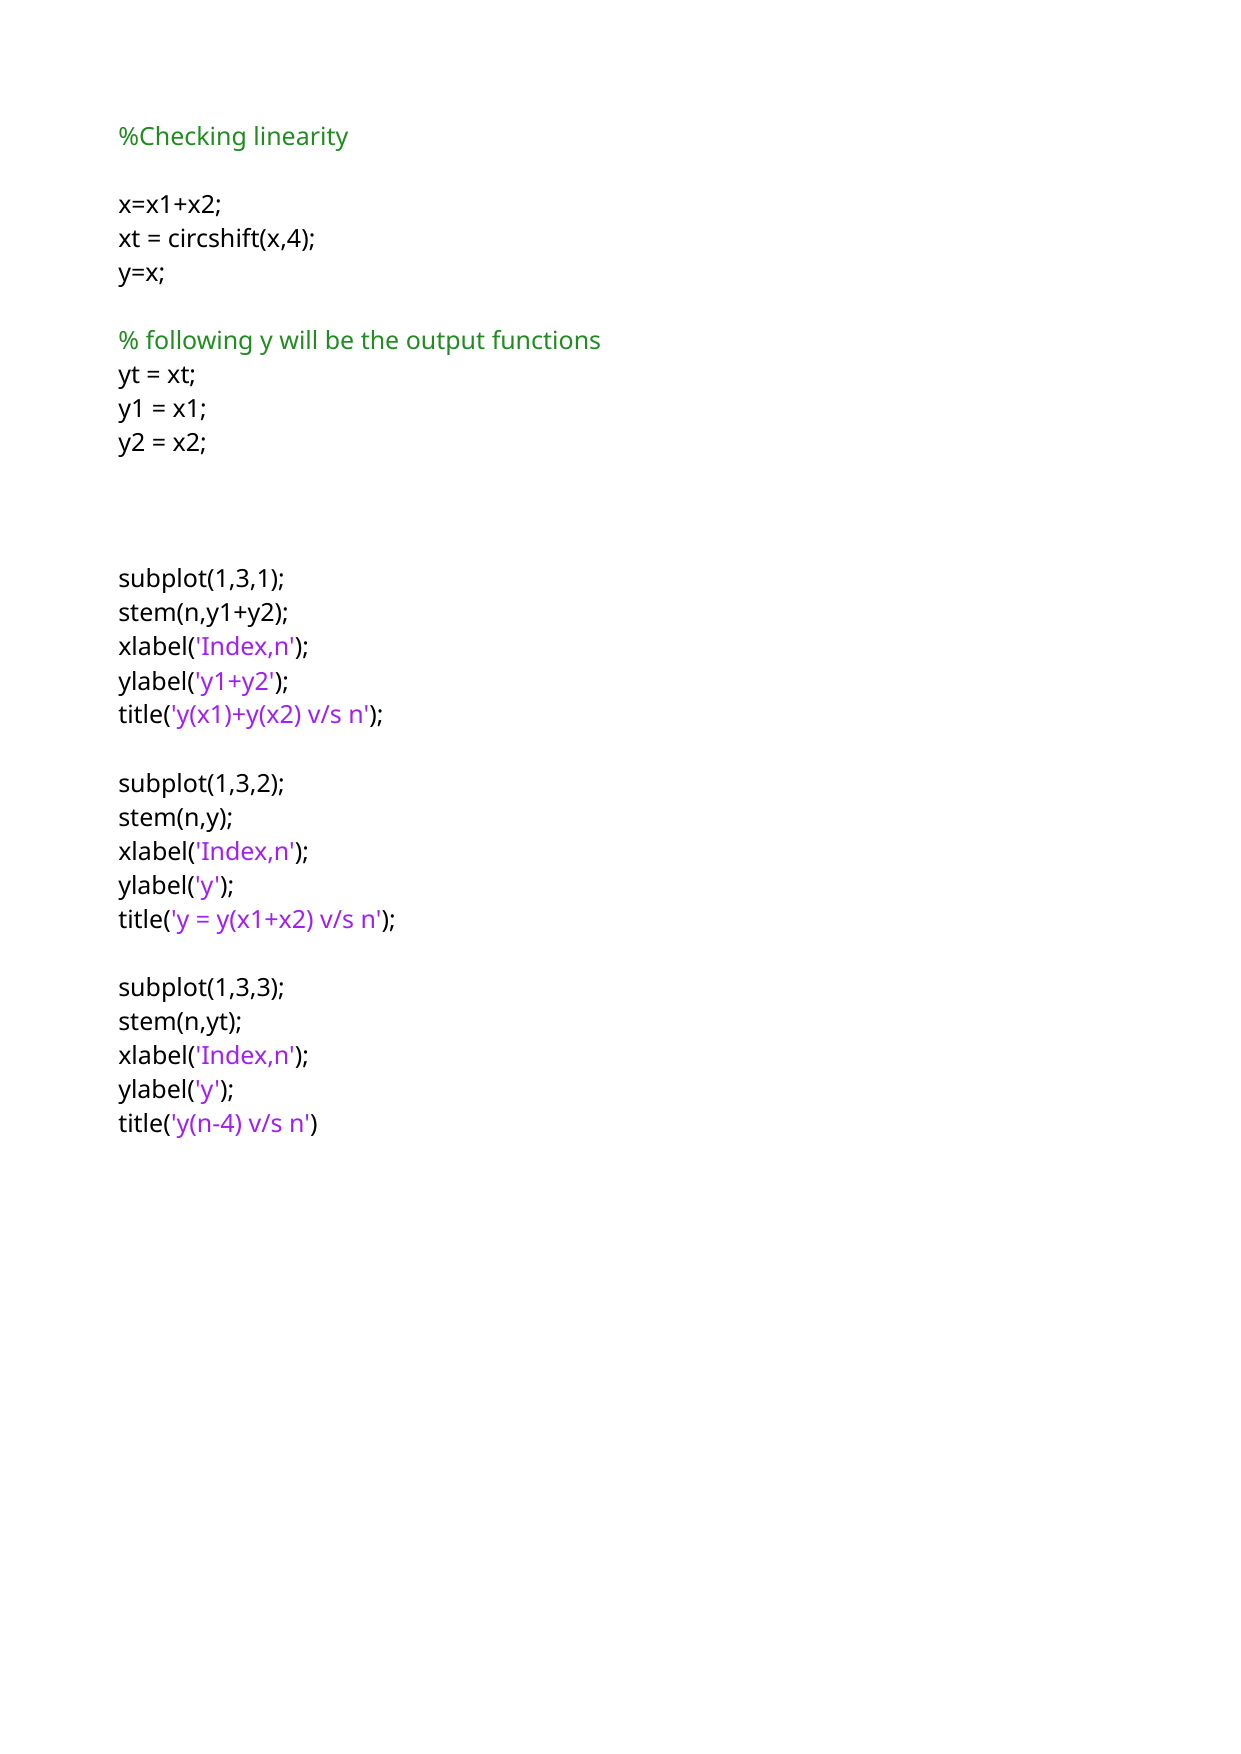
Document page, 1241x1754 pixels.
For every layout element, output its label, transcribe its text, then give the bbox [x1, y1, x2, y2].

text ylabel('y'); [118, 867, 1122, 902]
text x=x1+x2; [118, 186, 1122, 220]
text title('y(n-4) v/s n') [118, 1106, 1122, 1140]
text ylabel('y'); [118, 1072, 1122, 1106]
text stem(n,y); [118, 799, 1122, 833]
text subplot(1,3,1); [118, 561, 1122, 595]
text y1 = x1; [118, 391, 1122, 425]
text xlabel('Index,n'); [118, 1038, 1122, 1072]
text y2 = x2; [118, 425, 1122, 459]
text stem(n,yt); [118, 1004, 1122, 1038]
text subplot(1,3,2); [118, 765, 1122, 799]
text xt = circshift(x,4); [118, 220, 1122, 254]
text % following y will be the output functions [118, 322, 1122, 357]
text stem(n,y1+y2); [118, 595, 1122, 629]
text xlabel('Index,n'); [118, 833, 1122, 867]
text y=x; [118, 254, 1122, 288]
text yt = xt; [118, 357, 1122, 391]
text ylabel('y1+y2'); [118, 663, 1122, 697]
text title('y = y(x1+x2) v/s n'); [118, 902, 1122, 936]
text subplot(1,3,3); [118, 970, 1122, 1004]
text title('y(x1)+y(x2) v/s n'); [118, 697, 1122, 731]
text xlabel('Index,n'); [118, 629, 1122, 663]
text %Checking linearity [118, 118, 1122, 152]
